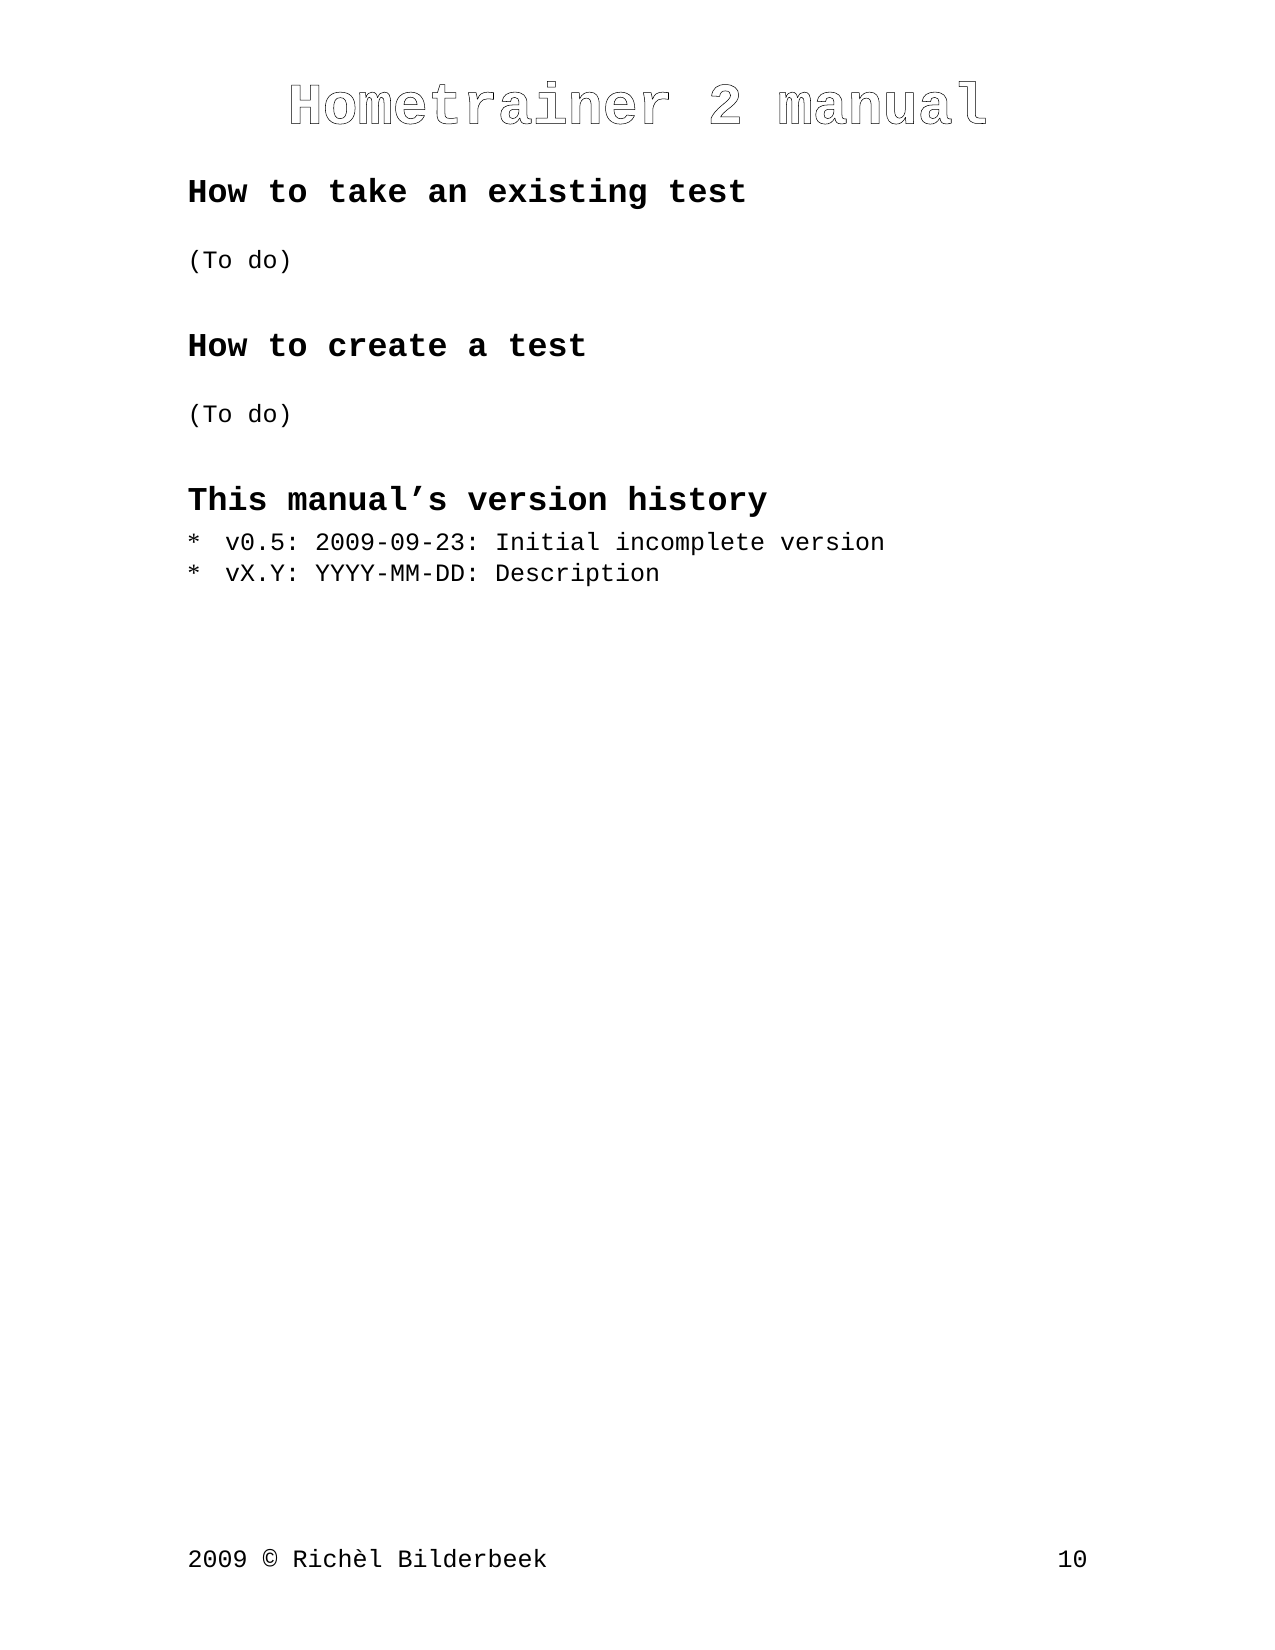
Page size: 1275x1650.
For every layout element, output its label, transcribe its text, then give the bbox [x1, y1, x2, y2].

text (To do) [187, 401, 1087, 430]
list v0.5: 2009-09-23: Initial incomplete version [187, 527, 1087, 558]
subtitle This manual’s version history [187, 483, 1087, 521]
subtitle How to create a test [187, 329, 1087, 367]
text (To do) [187, 247, 1087, 276]
list vX.Y: YYYY-MM-DD: Description [187, 558, 1087, 589]
subtitle How to take an existing test [187, 175, 1087, 213]
